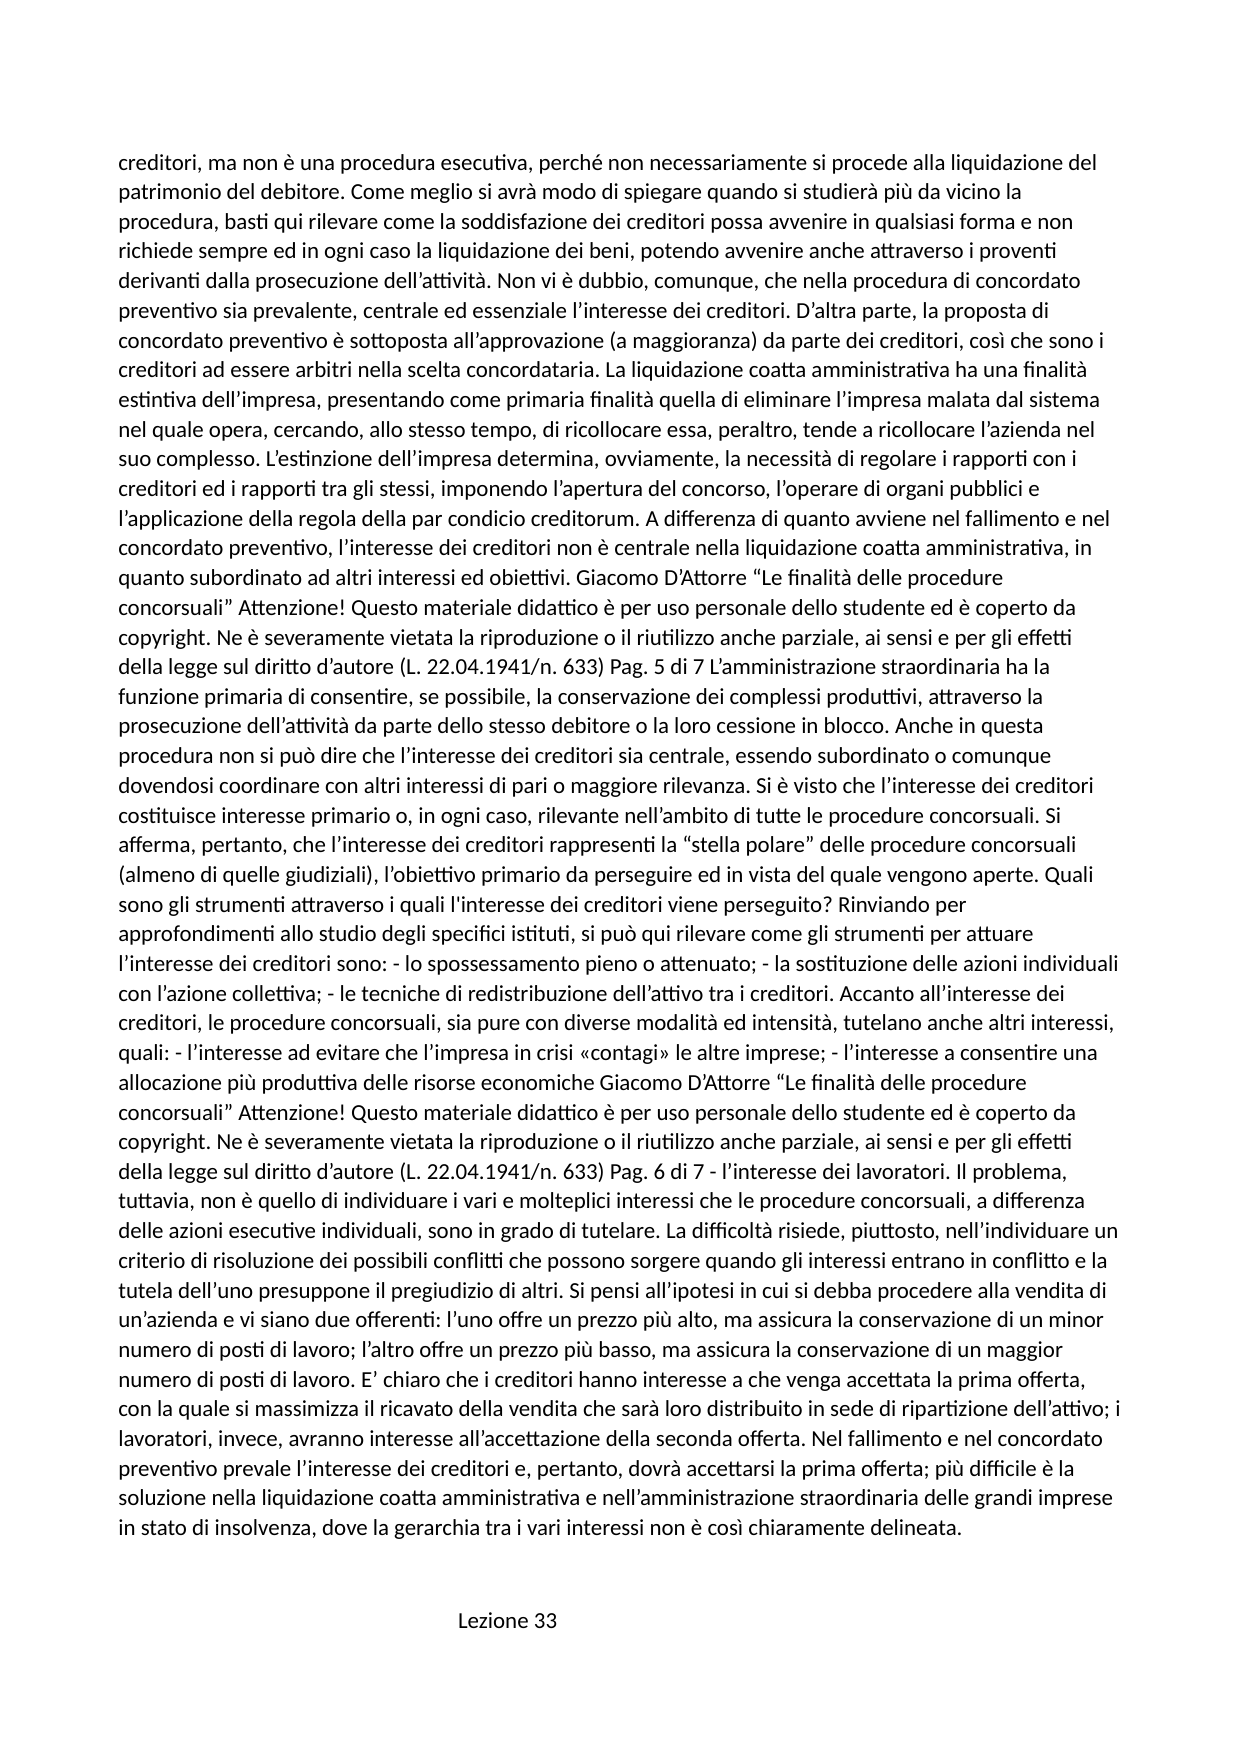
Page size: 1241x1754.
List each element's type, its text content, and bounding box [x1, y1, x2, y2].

text Lezione 33 [118, 1606, 1122, 1634]
text creditori, ma non è una procedura esecutiva, perché non necessariamente si procede alla liquidazione del patrimonio del debitore. Come meglio si avrà modo di spiegare quando si studierà più da vicino la procedura, basti qui rilevare come la soddisfazione dei creditori possa avvenire in qualsiasi forma e non richiede sempre ed in ogni caso la liquidazione dei beni, potendo avvenire anche attraverso i proventi derivanti dalla prosecuzione dell’attività. Non vi è dubbio, comunque, che nella procedura di concordato preventivo sia prevalente, centrale ed essenziale l’interesse dei creditori. D’altra parte, la proposta di concordato preventivo è sottoposta all’approvazione (a maggioranza) da parte dei creditori, così che sono i creditori ad essere arbitri nella scelta concordataria. La liquidazione coatta amministrativa ha una finalità estintiva dell’impresa, presentando come primaria finalità quella di eliminare l’impresa malata dal sistema nel quale opera, cercando, allo stesso tempo, di ricollocare essa, peraltro, tende a ricollocare l’azienda nel suo complesso. L’estinzione dell’impresa determina, ovviamente, la necessità di regolare i rapporti con i creditori ed i rapporti tra gli stessi, imponendo l’apertura del concorso, l’operare di organi pubblici e l’applicazione della regola della par condicio creditorum. A differenza di quanto avviene nel fallimento e nel concordato preventivo, l’interesse dei creditori non è centrale nella liquidazione coatta amministrativa, in quanto subordinato ad altri interessi ed obiettivi. Giacomo D’Attorre “Le finalità delle procedure concorsuali” Attenzione! Questo materiale didattico è per uso personale dello studente ed è coperto da copyright. Ne è severamente vietata la riproduzione o il riutilizzo anche parziale, ai sensi e per gli effetti della legge sul diritto d’autore (L. 22.04.1941/n. 633) Pag. 5 di 7 L’amministrazione straordinaria ha la funzione primaria di consentire, se possibile, la conservazione dei complessi produttivi, attraverso la prosecuzione dell’attività da parte dello stesso debitore o la loro cessione in blocco. Anche in questa procedura non si può dire che l’interesse dei creditori sia centrale, essendo subordinato o comunque dovendosi coordinare con altri interessi di pari o maggiore rilevanza. Si è visto che l’interesse dei creditori costituisce interesse primario o, in ogni caso, rilevante nell’ambito di tutte le procedure concorsuali. Si afferma, pertanto, che l’interesse dei creditori rappresenti la “stella polare” delle procedure concorsuali (almeno di quelle giudiziali), l’obiettivo primario da perseguire ed in vista del quale vengono aperte. Quali sono gli strumenti attraverso i quali l'interesse dei creditori viene perseguito? Rinviando per approfondimenti allo studio degli specifici istituti, si può qui rilevare come gli strumenti per attuare l’interesse dei creditori sono: - lo spossessamento pieno o attenuato; - la sostituzione delle azioni individuali con l’azione collettiva; - le tecniche di redistribuzione dell’attivo tra i creditori. Accanto all’interesse dei creditori, le procedure concorsuali, sia pure con diverse modalità ed intensità, tutelano anche altri interessi, quali: - l’interesse ad evitare che l’impresa in crisi «contagi» le altre imprese; - l’interesse a consentire una allocazione più produttiva delle risorse economiche Giacomo D’Attorre “Le finalità delle procedure concorsuali” Attenzione! Questo materiale didattico è per uso personale dello studente ed è coperto da copyright. Ne è severamente vietata la riproduzione o il riutilizzo anche parziale, ai sensi e per gli effetti della legge sul diritto d’autore (L. 22.04.1941/n. 633) Pag. 6 di 7 - l’interesse dei lavoratori. Il problema, tuttavia, non è quello di individuare i vari e molteplici interessi che le procedure concorsuali, a differenza delle azioni esecutive individuali, sono in grado di tutelare. La difficoltà risiede, piuttosto, nell’individuare un criterio di risoluzione dei possibili conflitti che possono sorgere quando gli interessi entrano in conflitto e la tutela dell’uno presuppone il pregiudizio di altri. Si pensi all’ipotesi in cui si debba procedere alla vendita di un’azienda e vi siano due offerenti: l’uno offre un prezzo più alto, ma assicura la conservazione di un minor numero di posti di lavoro; l’altro offre un prezzo più basso, ma assicura la conservazione di un maggior numero di posti di lavoro. E’ chiaro che i creditori hanno interesse a che venga accettata la prima offerta, con la quale si massimizza il ricavato della vendita che sarà loro distribuito in sede di ripartizione dell’attivo; i lavoratori, invece, avranno interesse all’accettazione della seconda offerta. Nel fallimento e nel concordato preventivo prevale l’interesse dei creditori e, pertanto, dovrà accettarsi la prima offerta; più difficile è la soluzione nella liquidazione coatta amministrativa e nell’amministrazione straordinaria delle grandi imprese in stato di insolvenza, dove la gerarchia tra i vari interessi non è così chiaramente delineata. [118, 148, 1122, 1541]
